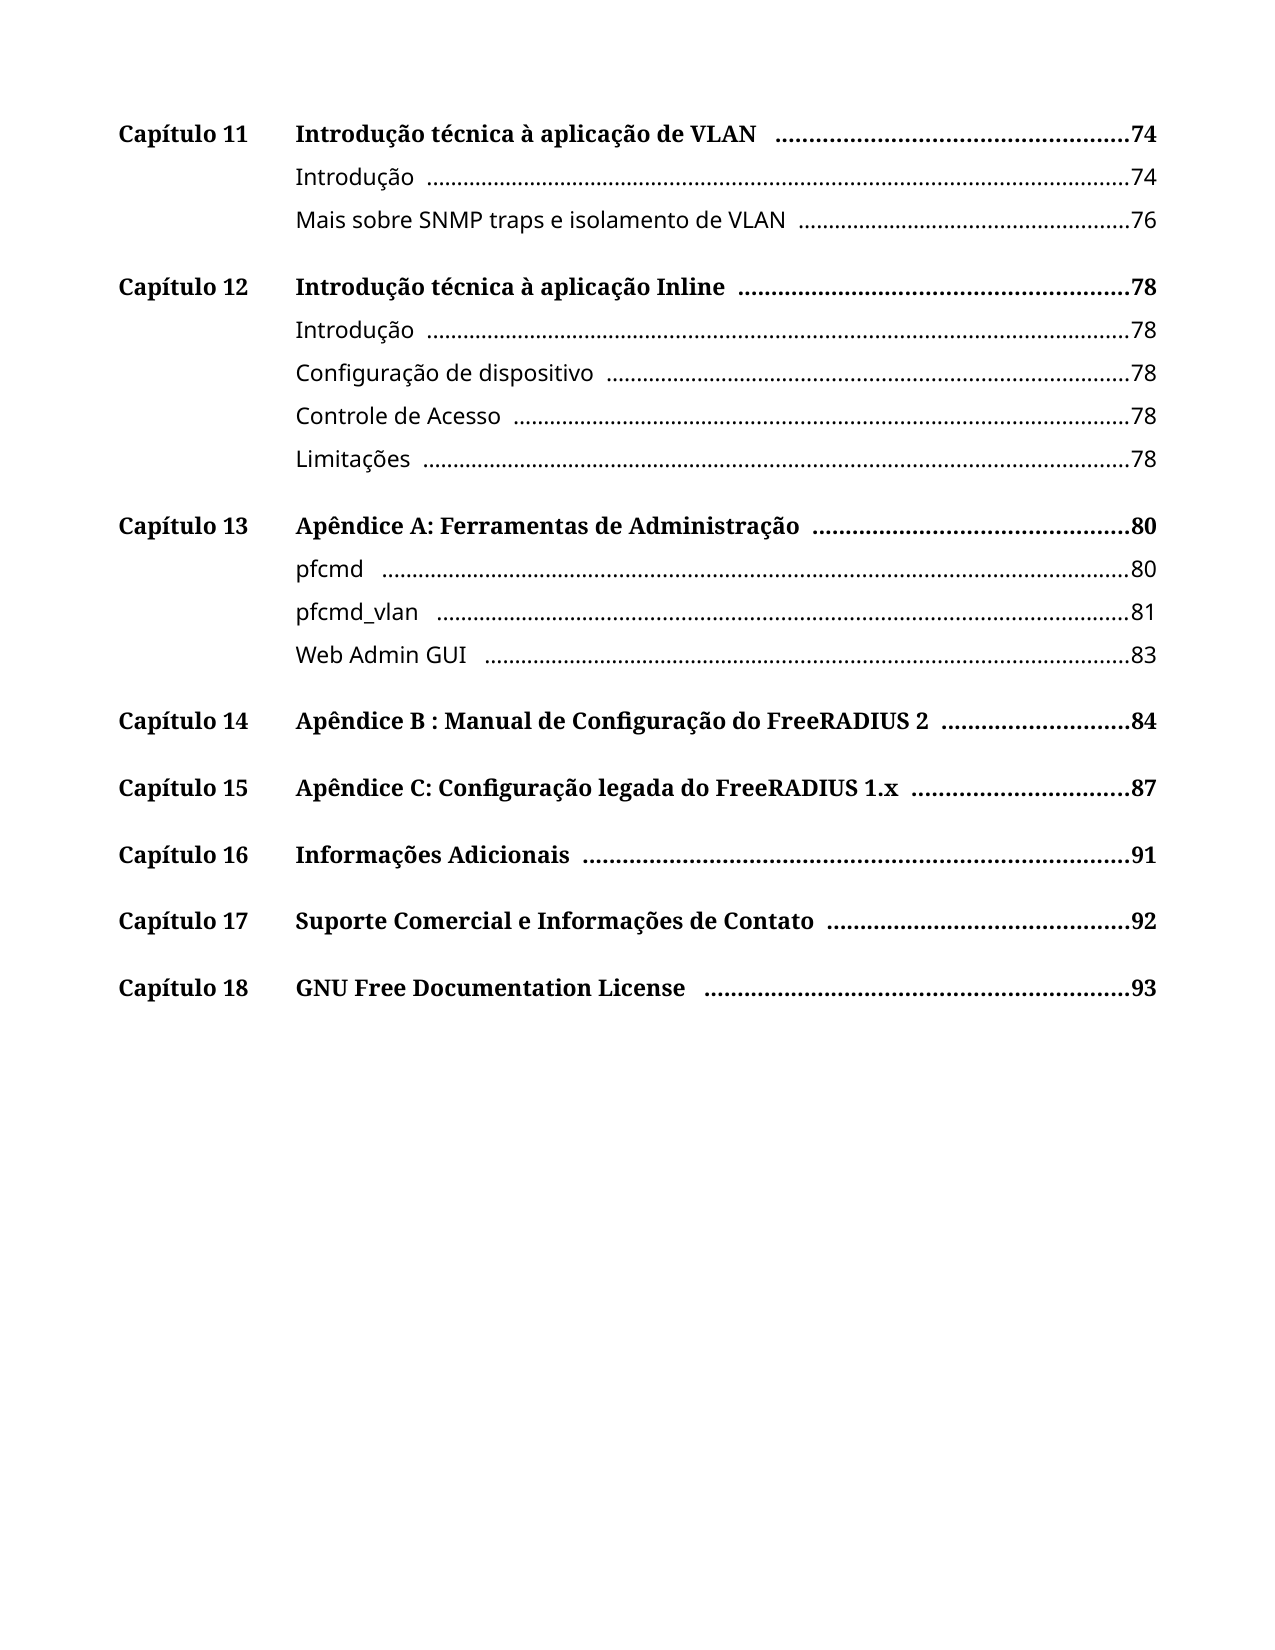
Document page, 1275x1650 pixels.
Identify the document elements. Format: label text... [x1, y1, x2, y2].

text Configuração de dispositivo 78 [295, 357, 1157, 388]
text Capítulo 12 Introdução técnica à aplicação Inline 78 [118, 271, 1157, 302]
text Mais sobre SNMP traps e isolamento de VLAN 76 [295, 204, 1157, 235]
text Introdução 74 [295, 161, 1157, 192]
text pfcmd 80 [295, 553, 1157, 584]
text Capítulo 11 Introdução técnica à aplicação de VLAN 74 [118, 118, 1157, 149]
text Capítulo 16 Informações Adicionais 91 [118, 839, 1157, 870]
text Capítulo 17 Suporte Comercial e Informações de Contato 92 [118, 905, 1157, 937]
text Capítulo 13 Apêndice A: Ferramentas de Administração 80 [118, 509, 1157, 541]
text Capítulo 18 GNU Free Documentation License 93 [118, 972, 1157, 1003]
text Capítulo 15 Apêndice C: Configuração legada do FreeRADIUS 1.x 87 [118, 772, 1157, 803]
text Introdução 78 [295, 314, 1157, 345]
text pfcmd_vlan 81 [295, 596, 1157, 627]
text Web Admin GUI 83 [295, 639, 1157, 670]
text Capítulo 14 Apêndice B : Manual de Configuração do FreeRADIUS 2 84 [118, 705, 1157, 737]
text Controle de Acesso 78 [295, 400, 1157, 431]
text Limitações 78 [295, 443, 1157, 474]
